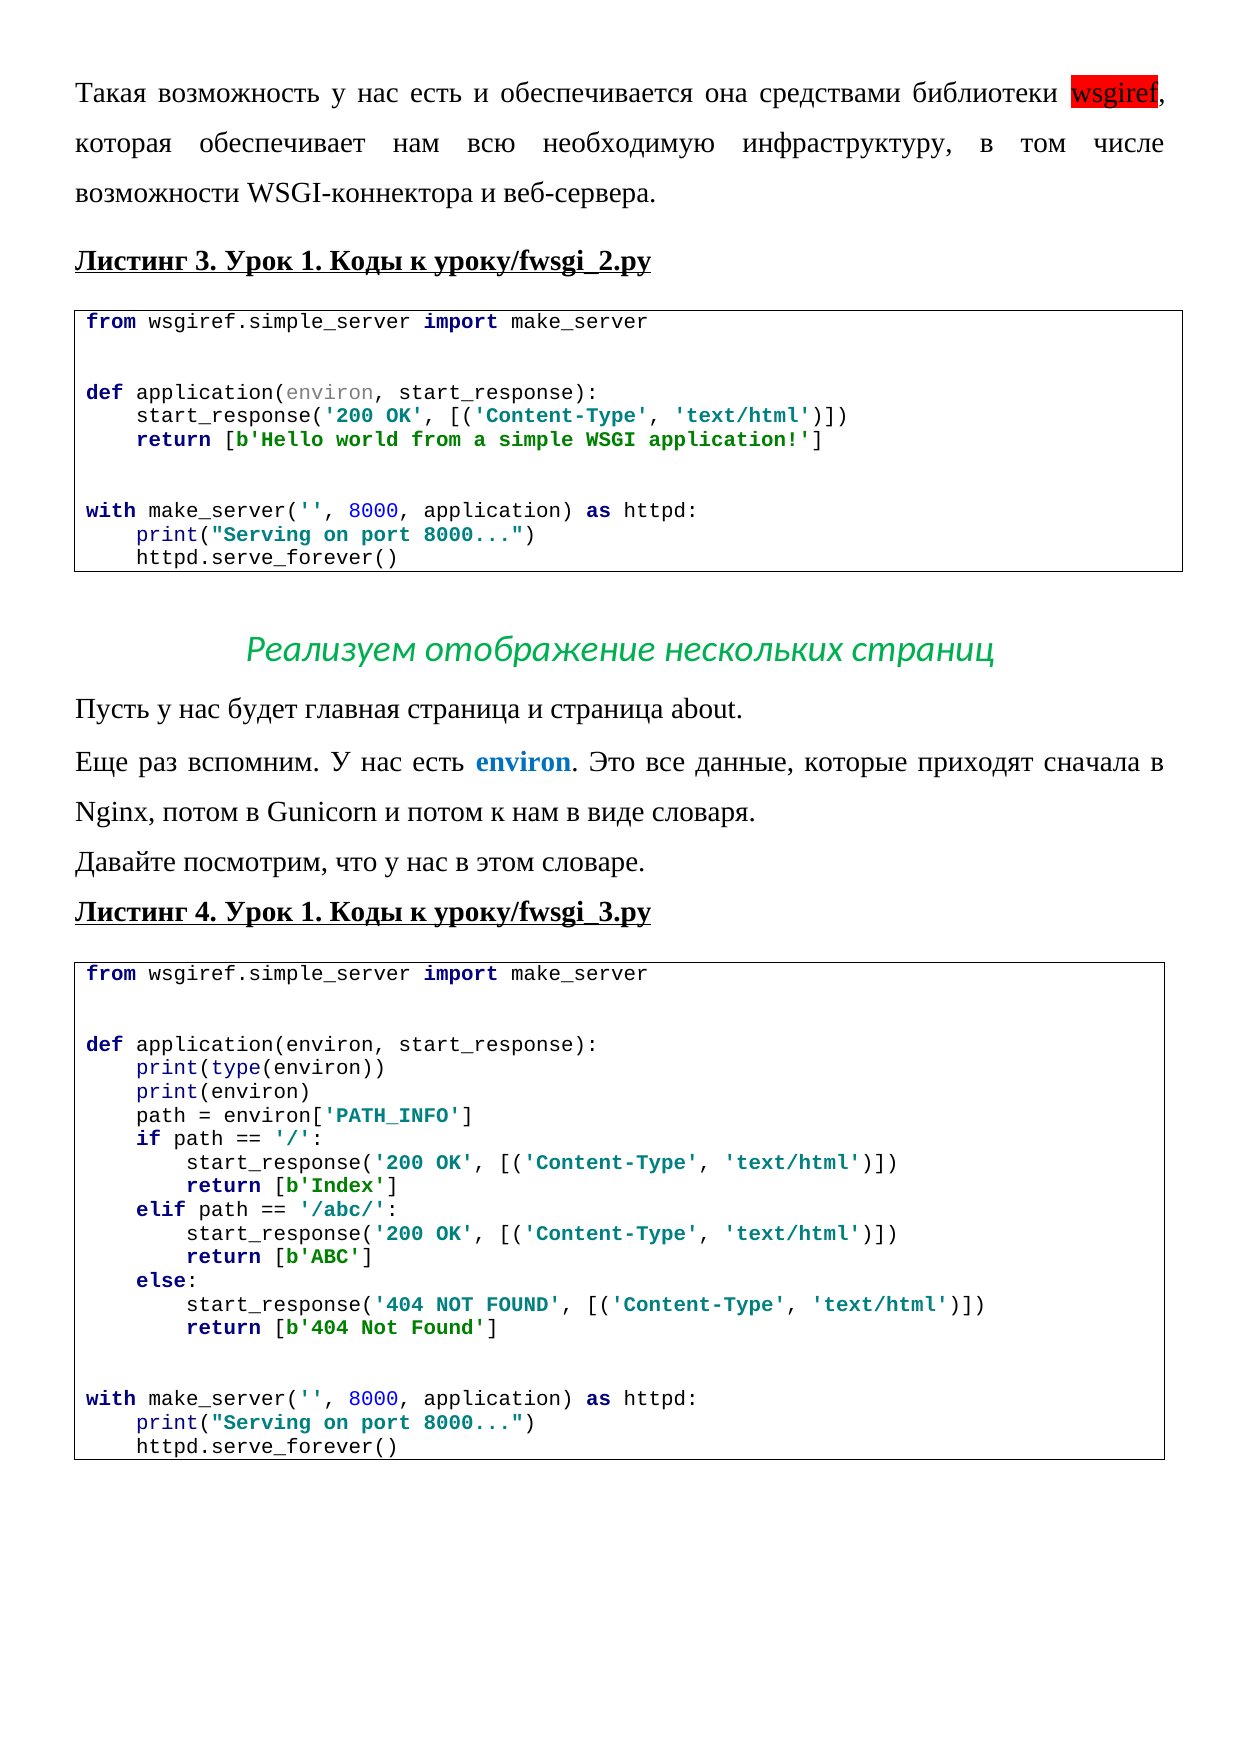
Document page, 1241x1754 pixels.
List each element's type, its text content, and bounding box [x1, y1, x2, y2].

text Еще раз вспомним. У нас есть environ. Это все данные, которые приходят сначала в Nginx, потом в Gunicorn и потом к нам в виде словаря. [75, 744, 1165, 827]
text Листинг 4. Урок 1. Коды к уроку/fwsgi_3.py [75, 894, 1165, 928]
text Реализуем отображение нескольких страниц [75, 625, 1165, 671]
text Листинг 3. Урок 1. Коды к уроку/fwsgi_2.py [75, 243, 1165, 276]
text Такая возможность у нас есть и обеспечивается она средствами библиотеки wsgiref, которая обеспечивает нам всю необходимую инфраструктуру, в том числе возможности WSGI-коннектора и веб-сервера. [75, 75, 1165, 209]
text Давайте посмотрим, что у нас в этом словаре. [75, 844, 1165, 878]
text Пусть у нас будет главная страница и страница about. [75, 691, 1165, 724]
